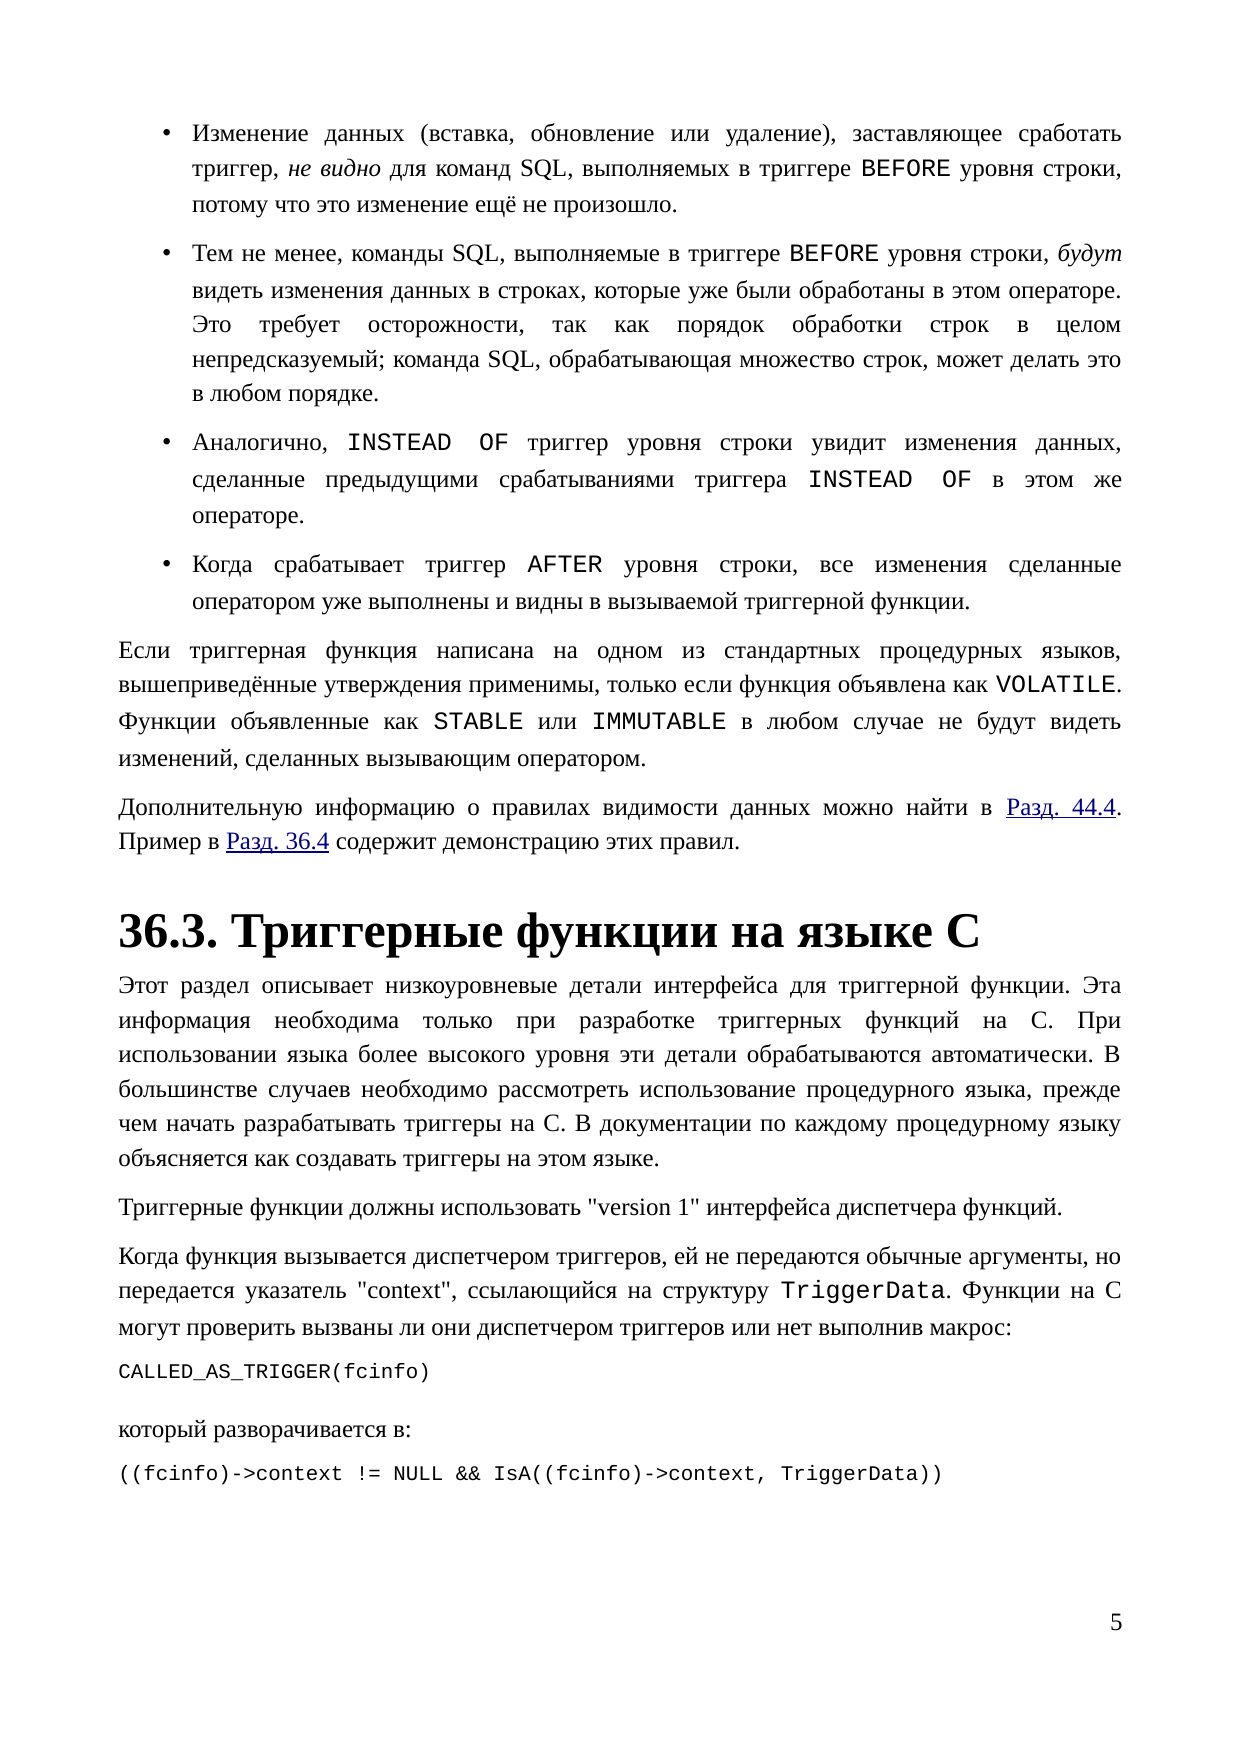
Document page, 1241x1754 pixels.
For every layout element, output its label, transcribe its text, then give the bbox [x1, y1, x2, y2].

text Когда функция вызывается диспетчером триггеров, ей не передаются обычные аргументы, но передается указатель "context", ссылающийся на структуру TriggerData. Функции на C могут проверить вызваны ли они диспетчером триггеров или нет выполнив макрос: [118, 1241, 1122, 1341]
text Дополнительную информацию о правилах видимости данных можно найти в Разд. 44.4. Пример в Разд. 36.4 содержит демонстрацию этих правил. [118, 792, 1122, 855]
text Если триггерная функция написана на одном из стандартных процедурных языков, вышеприведённые утверждения применимы, только если функция объявлена как VOLATILE. Функции объявленные как STABLE или IMMUTABLE в любом случае не будут видеть изменений, сделанных вызывающим оператором. [118, 635, 1122, 771]
text ((fcinfo)->context != NULL && IsA((fcinfo)->context, TriggerData)) [118, 1463, 1122, 1487]
list Аналогично, INSTEAD OF триггер уровня строки увидит изменения данных, сделанные предыдущими срабатываниями триггера INSTEAD OF в этом же операторе. [162, 427, 1122, 529]
text CALLED_AS_TRIGGER(fcinfo) [118, 1361, 1122, 1384]
list Когда срабатывает триггер AFTER уровня строки, все изменения сделанные оператором уже выполнены и видны в вызываемой триггерной функции. [162, 549, 1122, 615]
text Этот раздел описывает низкоуровневые детали интерфейса для триггерной функции. Эта информация необходима только при разработке триггерных функций на C. При использовании языка более высокого уровня эти детали обрабатываются автоматически. В большинстве случаев необходимо рассмотреть использование процедурного языка, прежде чем начать разрабатывать триггеры на C. В документации по каждому процедурному языку объясняется как создавать триггеры на этом языке. [118, 970, 1122, 1171]
list Изменение данных (вставка, обновление или удаление), заставляющее сработать триггер, не видно для команд SQL, выполняемых в триггере BEFORE уровня строки, потому что это изменение ещё не произошло. [162, 118, 1122, 218]
text Триггерные функции должны использовать "version 1" интерфейса диспетчера функций. [118, 1192, 1122, 1221]
subtitle 36.3. Триггерные функции на языке C [118, 900, 1122, 958]
text который разворачивается в: [118, 1414, 1122, 1443]
list Тем не менее, команды SQL, выполняемые в триггере BEFORE уровня строки, будут видеть изменения данных в строках, которые уже были обработаны в этом операторе. Это требует осторожности, так как порядок обработки строк в целом непредсказуемый; команда SQL, обрабатывающая множество строк, может делать это в любом порядке. [162, 238, 1122, 407]
